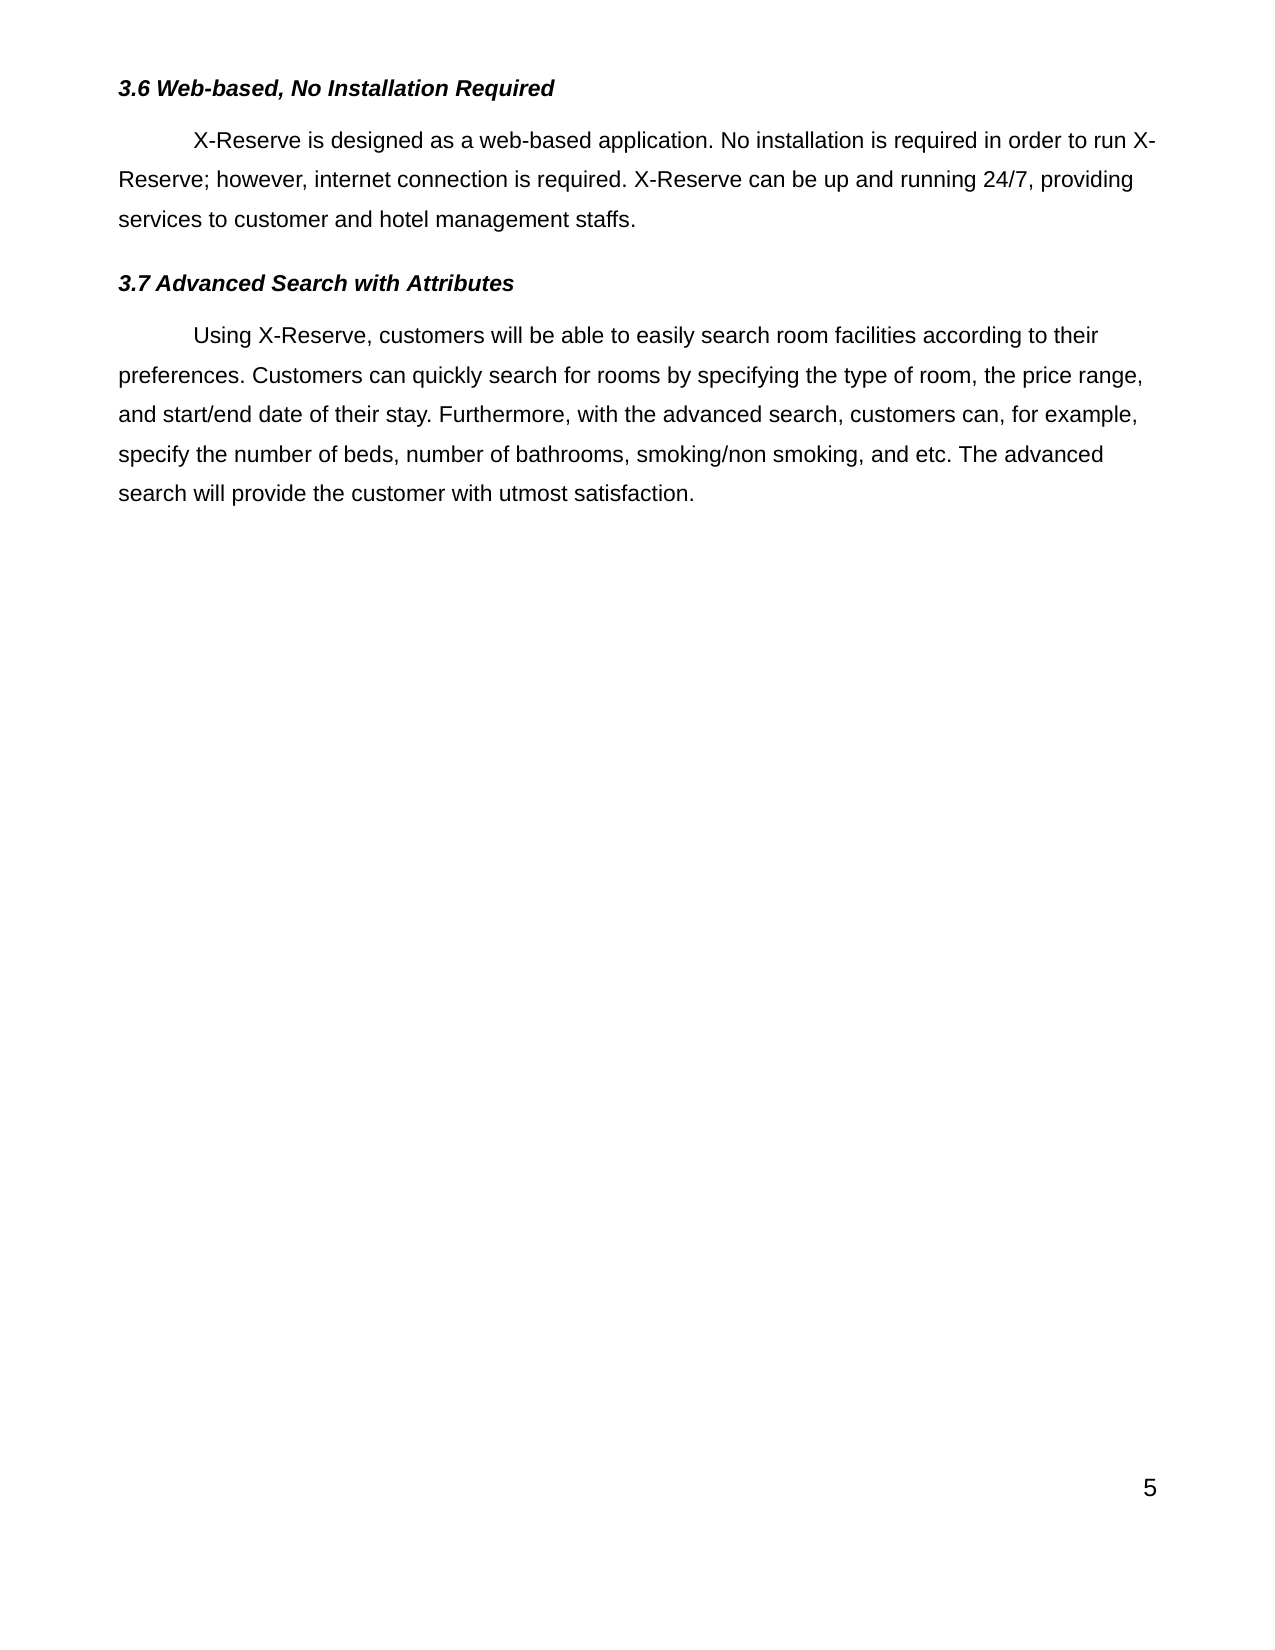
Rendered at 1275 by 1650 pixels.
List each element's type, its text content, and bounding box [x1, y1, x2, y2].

subtitle 3.6 Web-based, No Installation Required [118, 75, 1157, 101]
text X-Reserve is designed as a web-based application. No installation is required in order to run X-Reserve; however, internet connection is required. X-Reserve can be up and running 24/7, providing services to customer and hotel management staffs. [118, 127, 1157, 232]
subtitle 3.7 Advanced Search with Attributes [118, 270, 1157, 297]
text Using X-Reserve, customers will be able to easily search room facilities according to their preferences. Customers can quickly search for rooms by specifying the type of room, the price range, and start/end date of their stay. Furthermore, with the advanced search, customers can, for example, specify the number of beds, number of bathrooms, smoking/non smoking, and etc. The advanced search will provide the customer with utmost satisfaction. [118, 322, 1157, 507]
